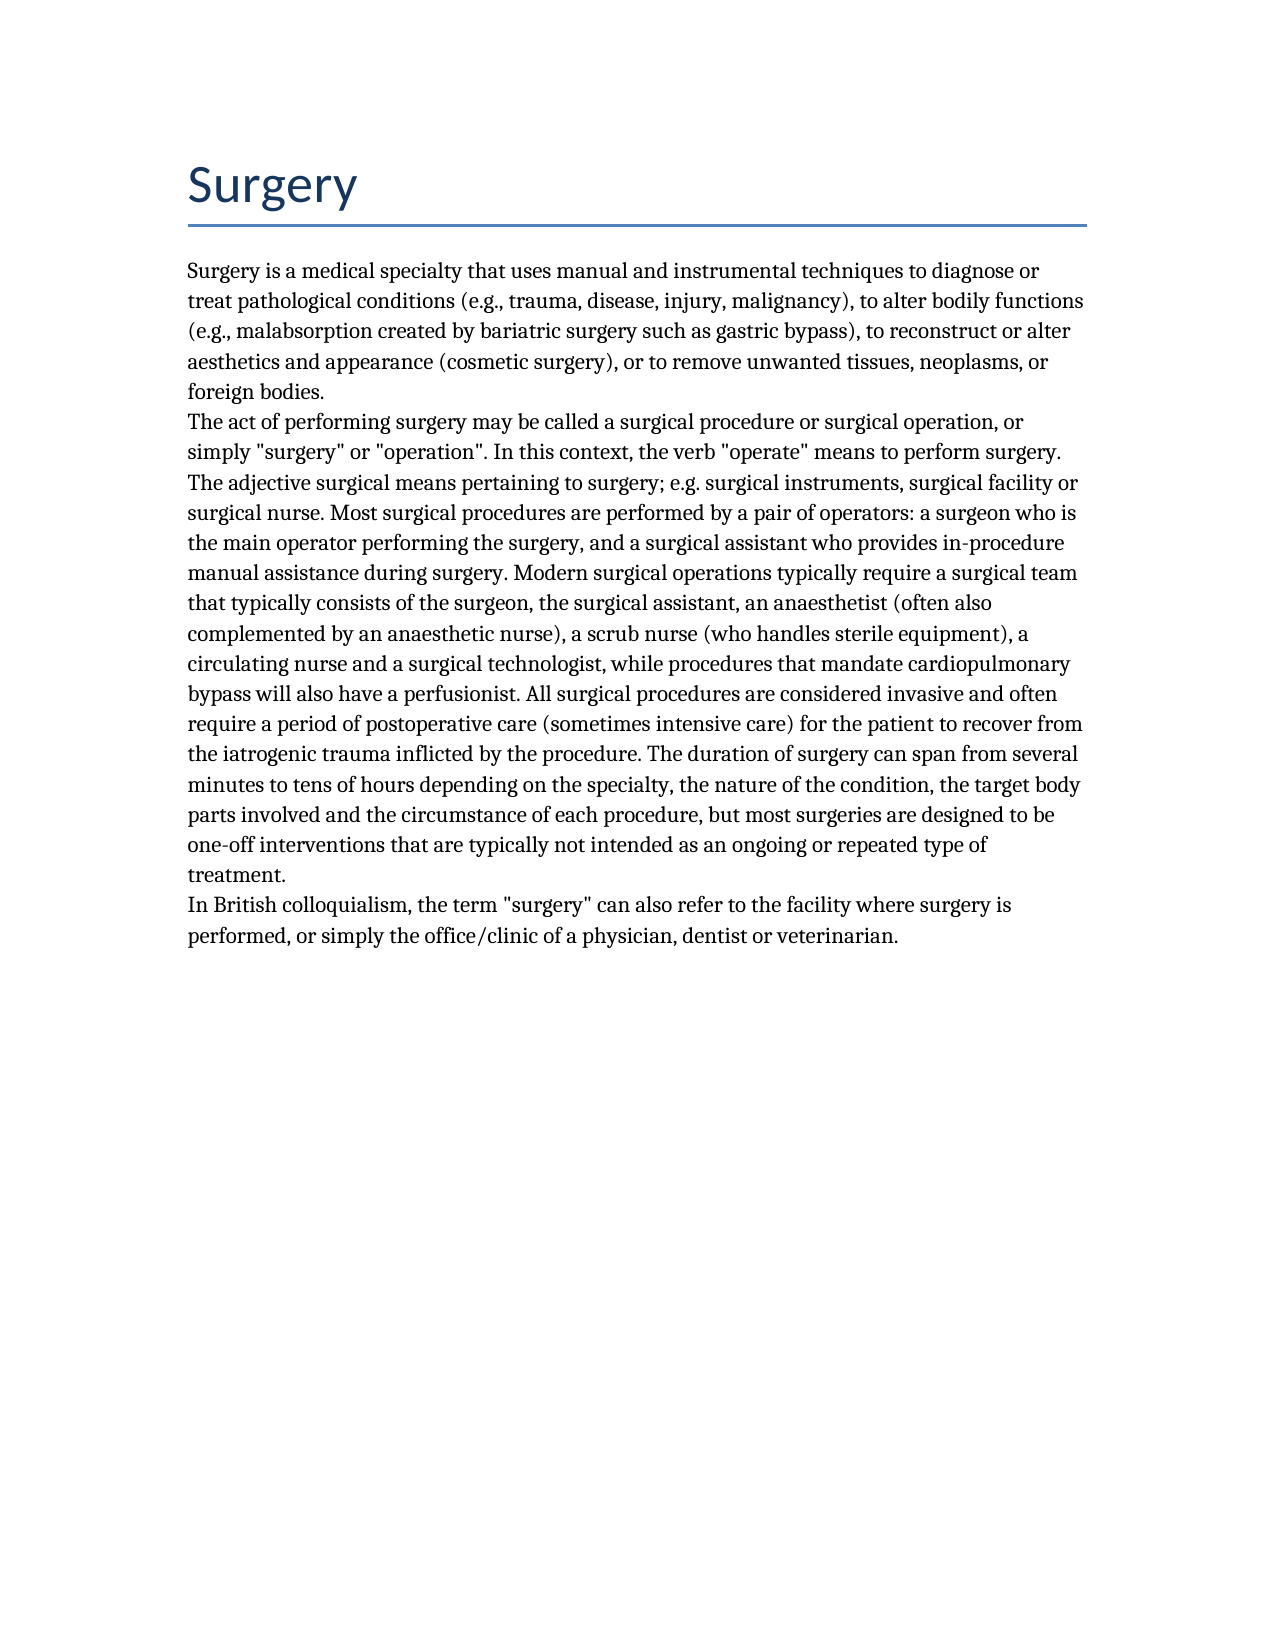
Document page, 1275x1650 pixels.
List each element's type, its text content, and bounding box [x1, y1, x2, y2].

title Surgery [187, 150, 1087, 227]
text Surgery is a medical specialty that uses manual and instrumental techniques to diagnose or treat pathological conditions (e.g., trauma, disease, injury, malignancy), to alter bodily functions (e.g., malabsorption created by bariatric surgery such as gastric bypass), to reconstruct or alter aesthetics and appearance (cosmetic surgery), or to remove unwanted tissues, neoplasms, or foreign bodies. The act of performing surgery may be called a surgical procedure or surgical operation, or simply "surgery" or "operation". In this context, the verb "operate" means to perform surgery. The adjective surgical means pertaining to surgery; e.g. surgical instruments, surgical facility or surgical nurse. Most surgical procedures are performed by a pair of operators: a surgeon who is the main operator performing the surgery, and a surgical assistant who provides in-procedure manual assistance during surgery. Modern surgical operations typically require a surgical team that typically consists of the surgeon, the surgical assistant, an anaesthetist (often also complemented by an anaesthetic nurse), a scrub nurse (who handles sterile equipment), a circulating nurse and a surgical technologist, while procedures that mandate cardiopulmonary bypass will also have a perfusionist. All surgical procedures are considered invasive and often require a period of postoperative care (sometimes intensive care) for the patient to recover from the iatrogenic trauma inflicted by the procedure. The duration of surgery can span from several minutes to tens of hours depending on the specialty, the nature of the condition, the target body parts involved and the circumstance of each procedure, but most surgeries are designed to be one-off interventions that are typically not intended as an ongoing or repeated type of treatment. In British colloquialism, the term "surgery" can also refer to the facility where surgery is performed, or simply the office/clinic of a physician, dentist or veterinarian. [187, 258, 1087, 949]
